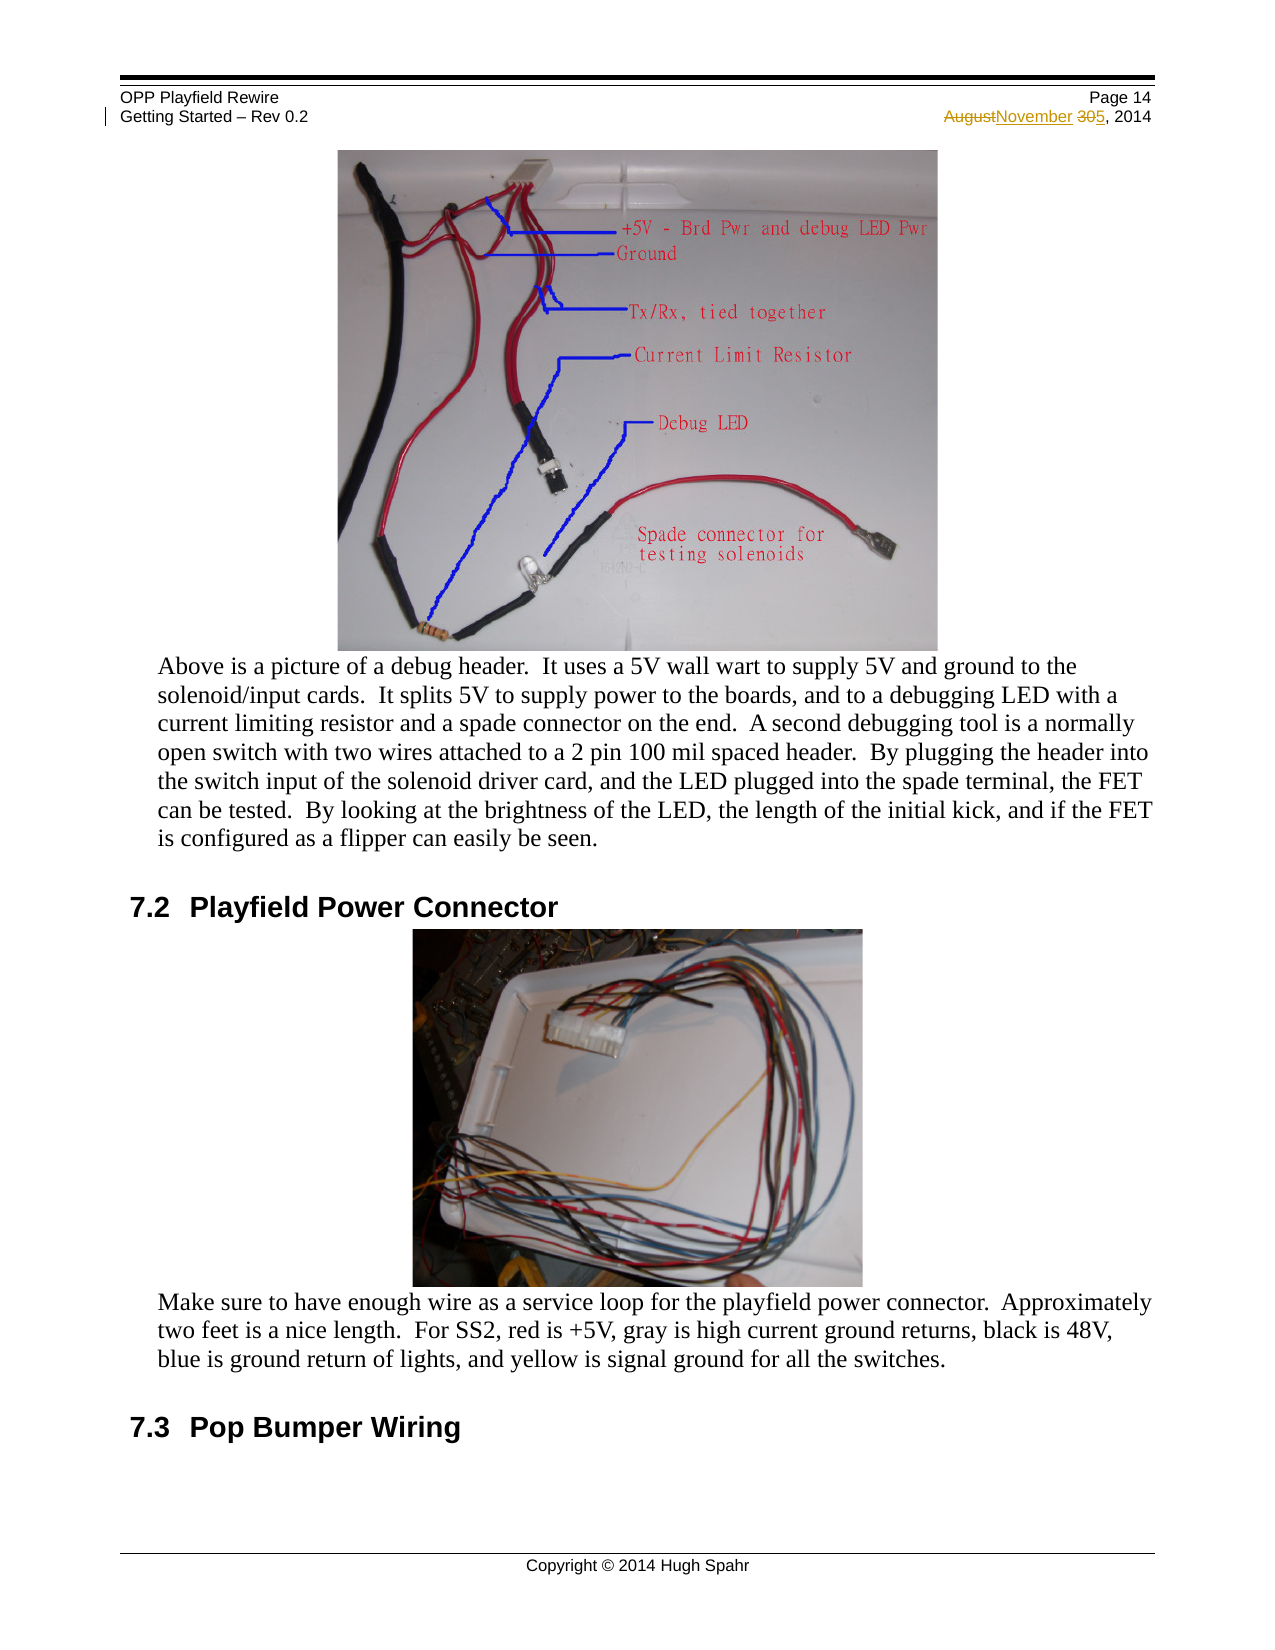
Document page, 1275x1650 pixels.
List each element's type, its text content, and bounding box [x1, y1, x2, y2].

text Above is a picture of a debug header. It uses a 5V wall wart to supply 5V and ground to the solenoid/input cards. It splits 5V to supply power to the boards, and to a debugging LED with a current limiting resistor and a spade connector on the end. A second debugging tool is a normally open switch with two wires attached to a 2 pin 100 mil spaced header. By plugging the header into the switch input of the solenoid driver card, and the LED plugged into the spade terminal, the FET can be tested. By looking at the brightness of the LED, the length of the initial kick, and if the FET is configured as a flipper can easily be seen. [157, 150, 1155, 852]
text Make sure to have enough wire as a service loop for the playfield power connector. Approximately two feet is a nice length. For SS2, red is +5V, gray is high current ground returns, black is 48V, blue is ground return of lights, and yellow is signal ground for all the switches. [157, 929, 1155, 1373]
subtitle Playfield Power Connector [129, 890, 1155, 923]
subtitle Pop Bumper Wiring [129, 1410, 1155, 1444]
picture [412, 929, 863, 1287]
picture [337, 150, 938, 651]
